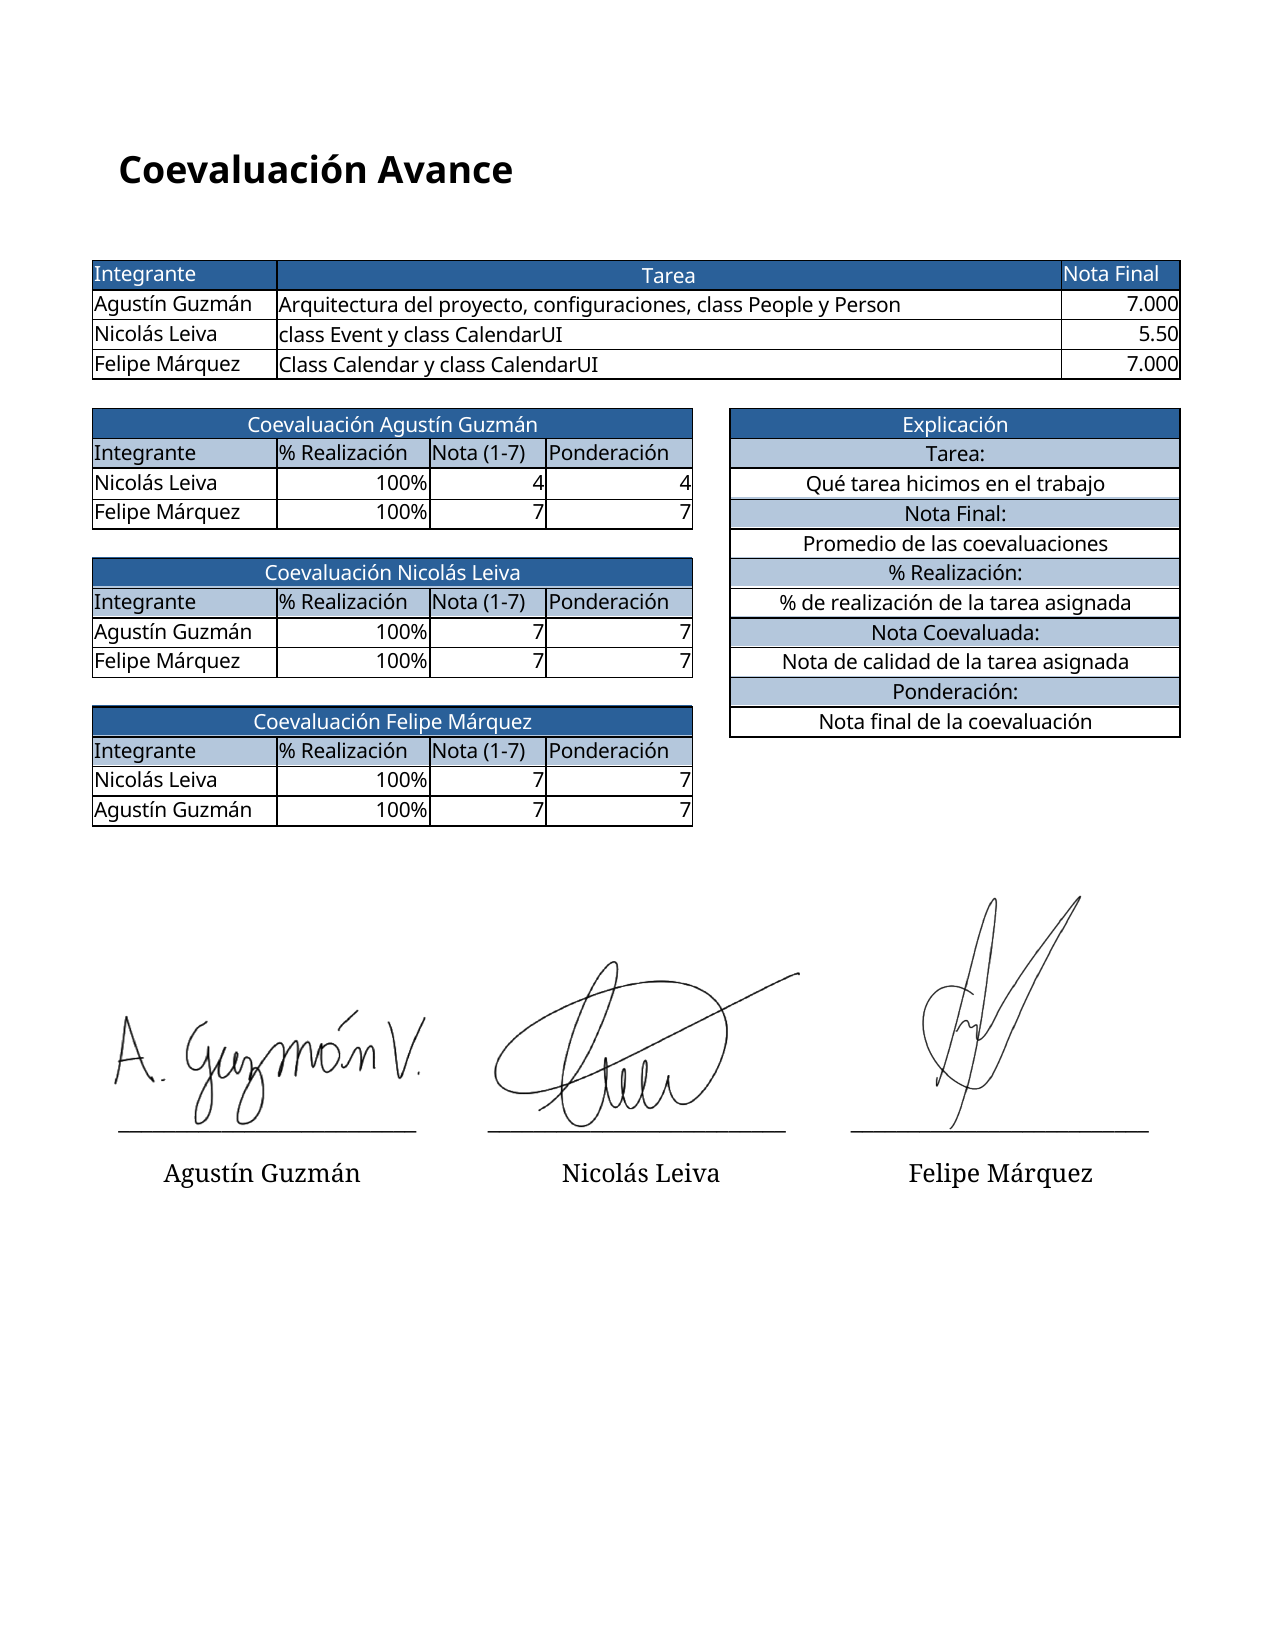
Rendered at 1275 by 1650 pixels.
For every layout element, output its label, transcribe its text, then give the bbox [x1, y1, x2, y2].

text __________________________ __________________________ __________________________ [803, 1102, 920, 1136]
text __________________________ __________________________ __________________________ [118, 1102, 487, 1136]
text Agustín Guzmán Nicolás Leiva Felipe Márquez [118, 1156, 1157, 1190]
text __________________________ __________________________ __________________________ [1085, 1102, 1157, 1136]
picture [108, 1007, 429, 1128]
subtitle Coevaluación Avance [118, 143, 1157, 194]
picture [920, 891, 1085, 1136]
picture [487, 946, 803, 1143]
